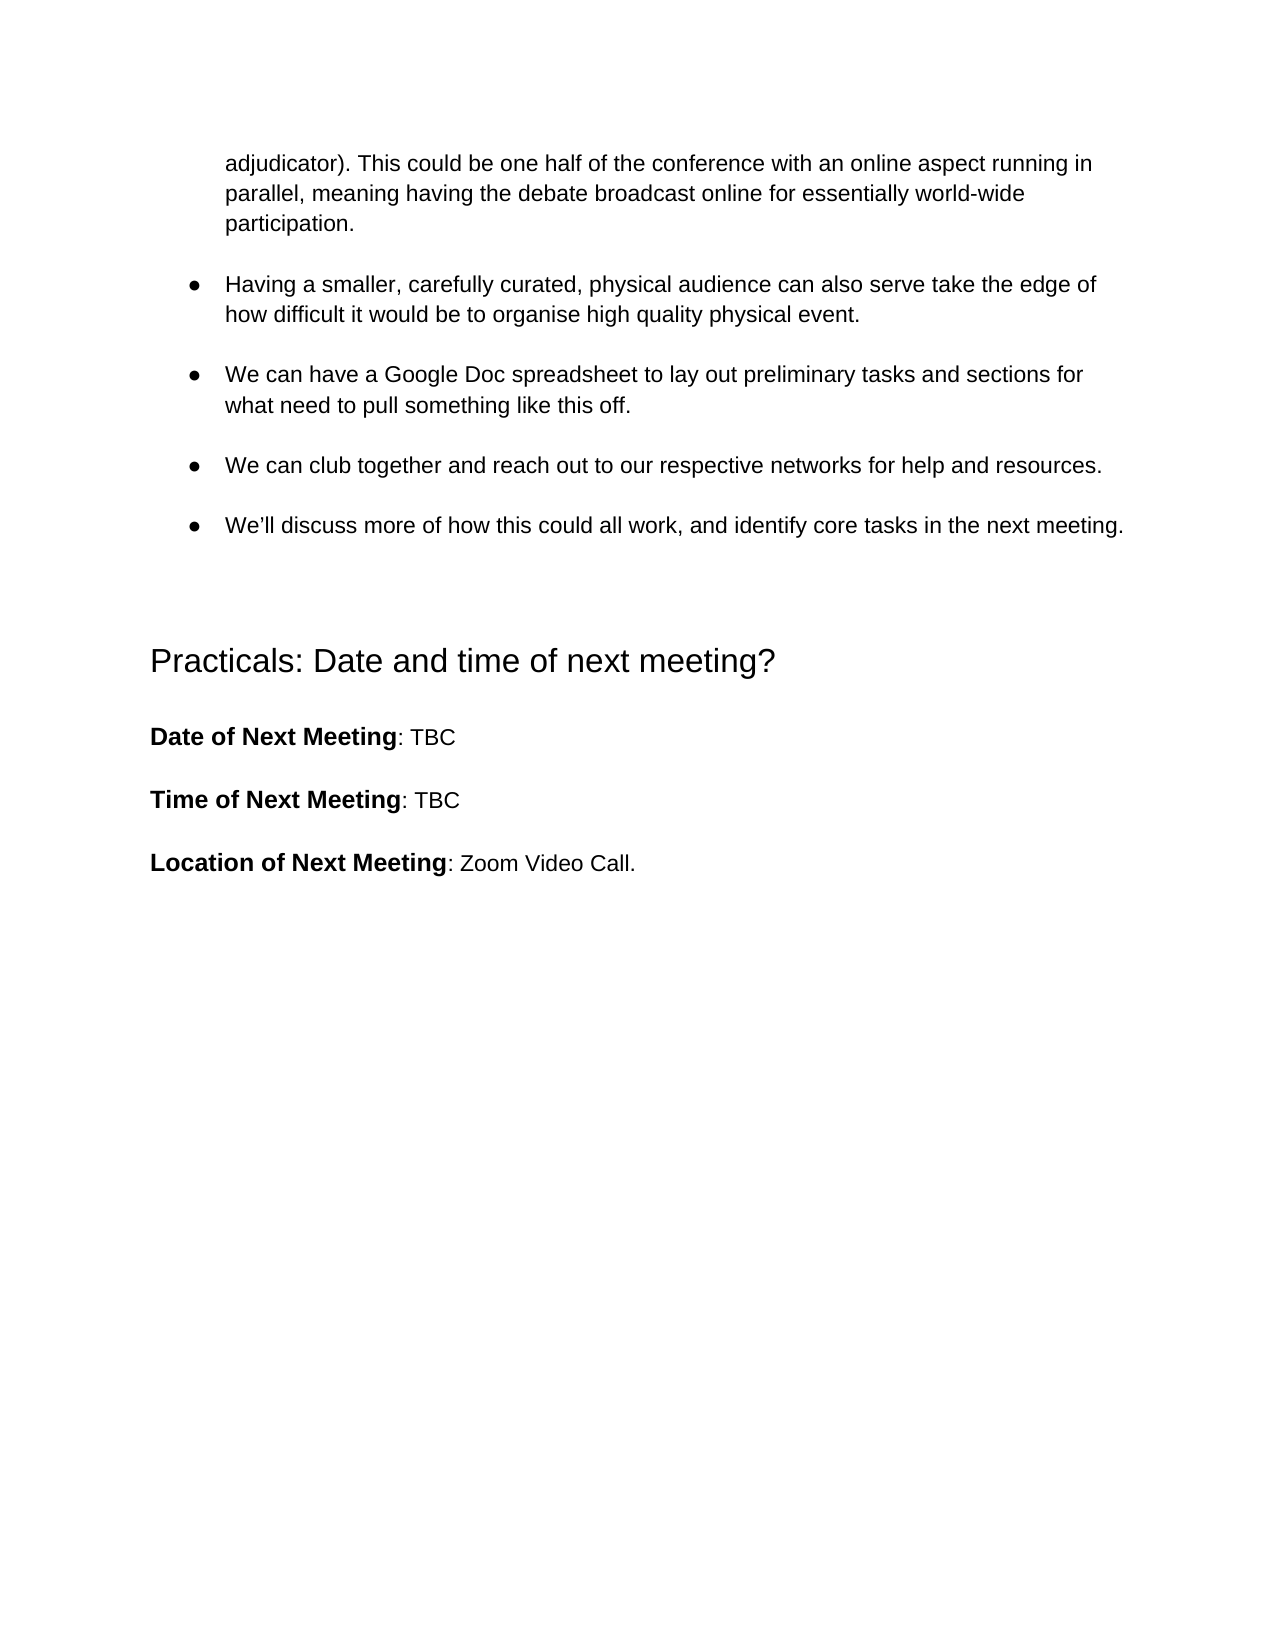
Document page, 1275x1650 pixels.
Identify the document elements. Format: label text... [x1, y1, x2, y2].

text Location of Next Meeting: Zoom Video Call. [150, 848, 1125, 877]
list We’ll discuss more of how this could all work, and identify core tasks in the next meeting. [187, 512, 1125, 539]
list We can have a Google Doc spreadsheet to lay out preliminary tasks and sections for what need to pull something like this off. [187, 361, 1125, 418]
subtitle Practicals: Date and time of next meeting? [150, 641, 1125, 679]
list Having a smaller, carefully curated, physical audience can also serve take the edge of how difficult it would be to organise high quality physical event. [187, 271, 1125, 327]
text Time of Next Meeting: TBC [150, 785, 1125, 814]
list We can club together and reach out to our respective networks for help and resources. [187, 452, 1125, 478]
list adjudicator). This could be one half of the conference with an online aspect running in parallel, meaning having the debate broadcast online for essentially world-wide participation. [187, 150, 1125, 237]
text Date of Next Meeting: TBC [150, 722, 1125, 751]
